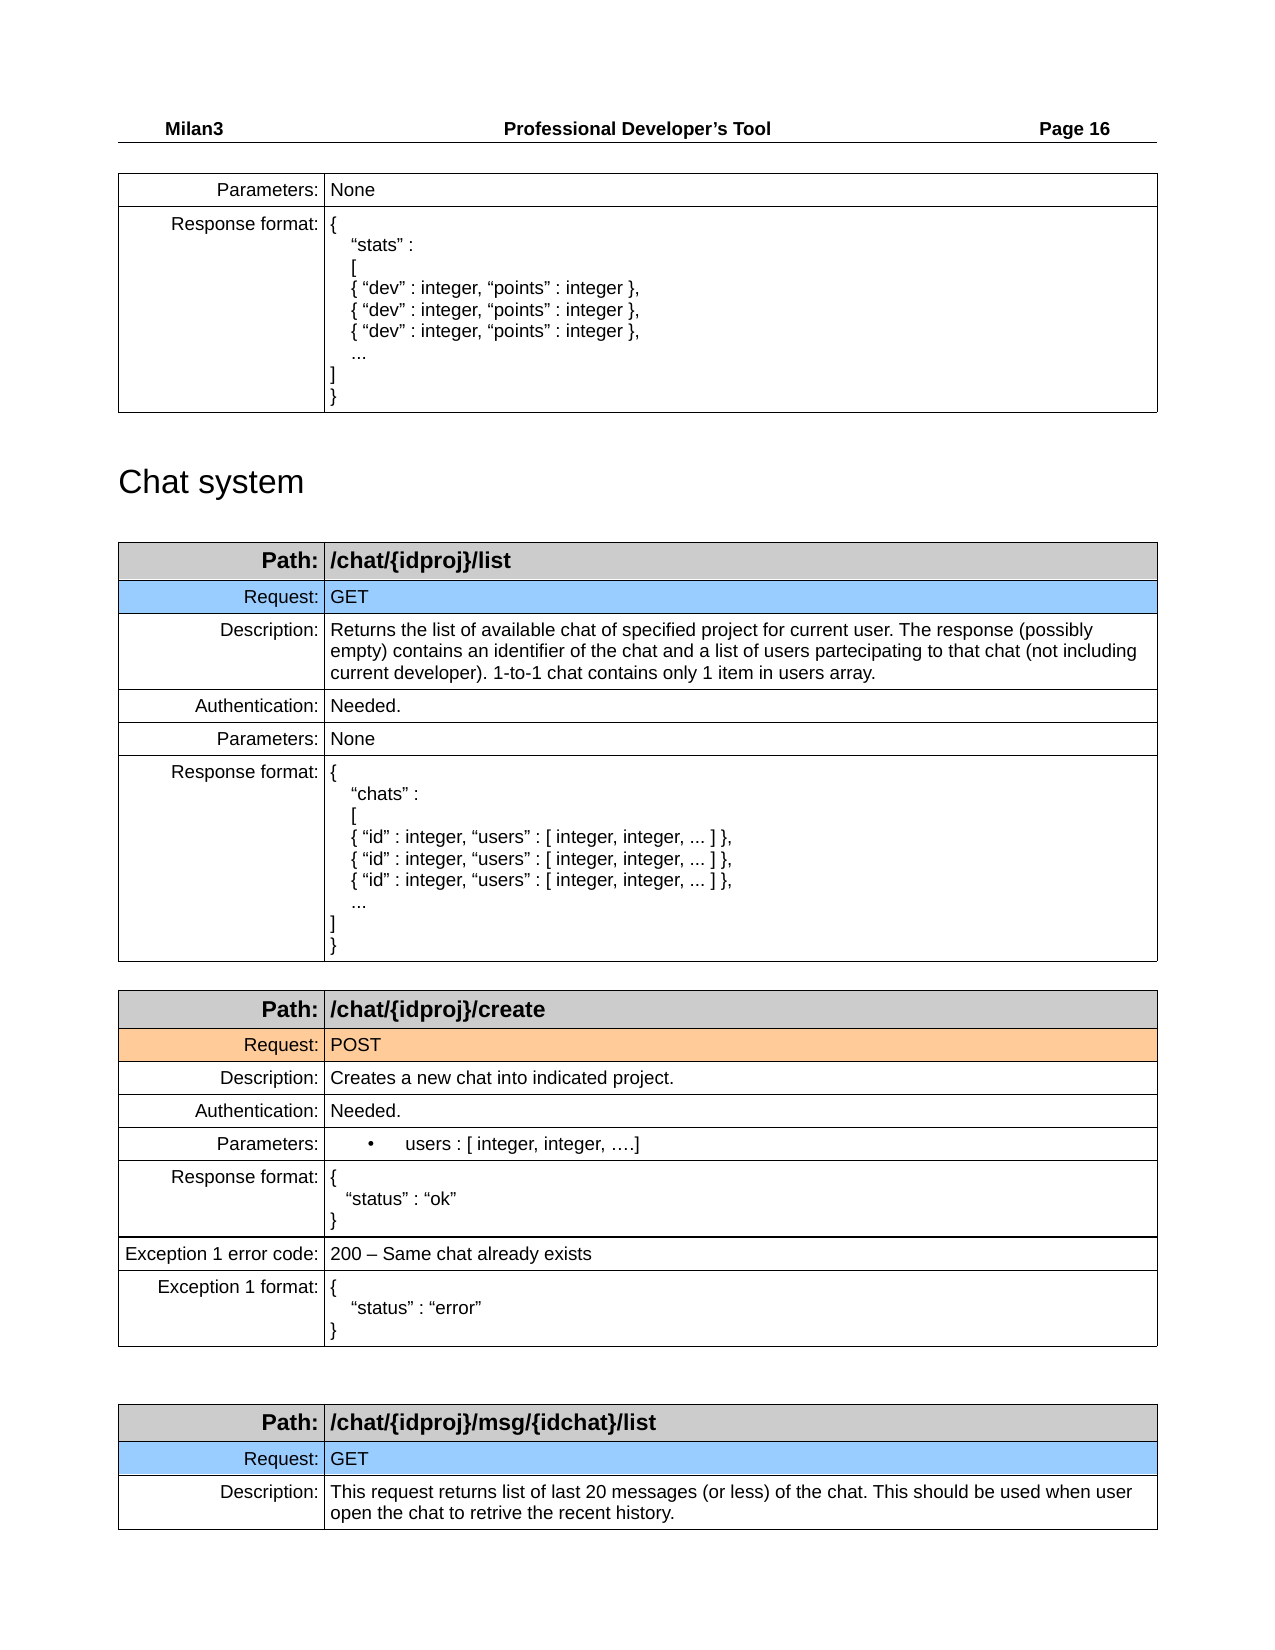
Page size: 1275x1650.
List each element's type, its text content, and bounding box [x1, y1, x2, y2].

table_cell Returns the list of available chat of specified project for current user. The response (possibly empty) contains an identifier of the chat and a list of users partecipating to that chat (not including current developer). 1-to-1 chat contains only 1 item in users array. [325, 614, 1157, 689]
table_cell Needed. [325, 690, 1157, 722]
table_header 200 – Same chat already exists [325, 1238, 1157, 1270]
table_cell Authentication: [119, 1095, 324, 1127]
table_cell Description: [119, 1476, 324, 1529]
table_cell Authentication: [119, 690, 324, 722]
table_cell Exception 1 format: [119, 1271, 324, 1346]
subtitle Chat system [118, 462, 1157, 500]
table_cell Request: [119, 581, 324, 613]
table_cell { “chats” : [ { “id” : integer, “users” : [ integer, integer, ... ] }, { “id” : integer, “users” : [ integer, integer, ... ] }, { “id” : integer, “users” : [ integer, integer, ... ] }, ... ] } [325, 756, 1157, 961]
table_header /chat/{idproj}/list [325, 543, 1157, 579]
table_cell Response format: [119, 1161, 324, 1236]
table_cell Description: [119, 1062, 324, 1094]
table_cell None [325, 723, 1157, 755]
table_cell { “stats” : [ { “dev” : integer, “points” : integer }, { “dev” : integer, “points” : integer }, { “dev” : integer, “points” : integer }, ... ] } [325, 207, 1157, 412]
table_cell users : [ integer, integer, ….] [325, 1128, 1157, 1160]
table_cell Request: [119, 1029, 324, 1061]
table_header Exception 1 error code: [119, 1238, 324, 1270]
table_header /chat/{idproj}/create [325, 991, 1157, 1028]
table_cell GET [325, 1442, 1157, 1474]
table_header Path: [119, 991, 324, 1028]
table_cell GET [325, 581, 1157, 613]
table_cell Parameters: [119, 1128, 324, 1160]
table_header /chat/{idproj}/msg/{idchat}/list [325, 1405, 1157, 1441]
table_cell Needed. [325, 1095, 1157, 1127]
table_cell { “status” : “ok” } [325, 1161, 1157, 1236]
table_cell Response format: [119, 207, 324, 412]
table_cell None [325, 174, 1157, 206]
table_cell This request returns list of last 20 messages (or less) of the chat. This should be used when user open the chat to retrive the recent history. [325, 1476, 1157, 1529]
table_header Path: [119, 543, 324, 579]
table_cell Request: [119, 1442, 324, 1474]
table_cell Parameters: [119, 174, 324, 206]
table_cell Creates a new chat into indicated project. [325, 1062, 1157, 1094]
table_cell { “status” : “error” } [325, 1271, 1157, 1346]
table_cell Description: [119, 614, 324, 689]
table_header Path: [119, 1405, 324, 1441]
table_cell Parameters: [119, 723, 324, 755]
table_cell Response format: [119, 756, 324, 961]
table_cell POST [325, 1029, 1157, 1061]
